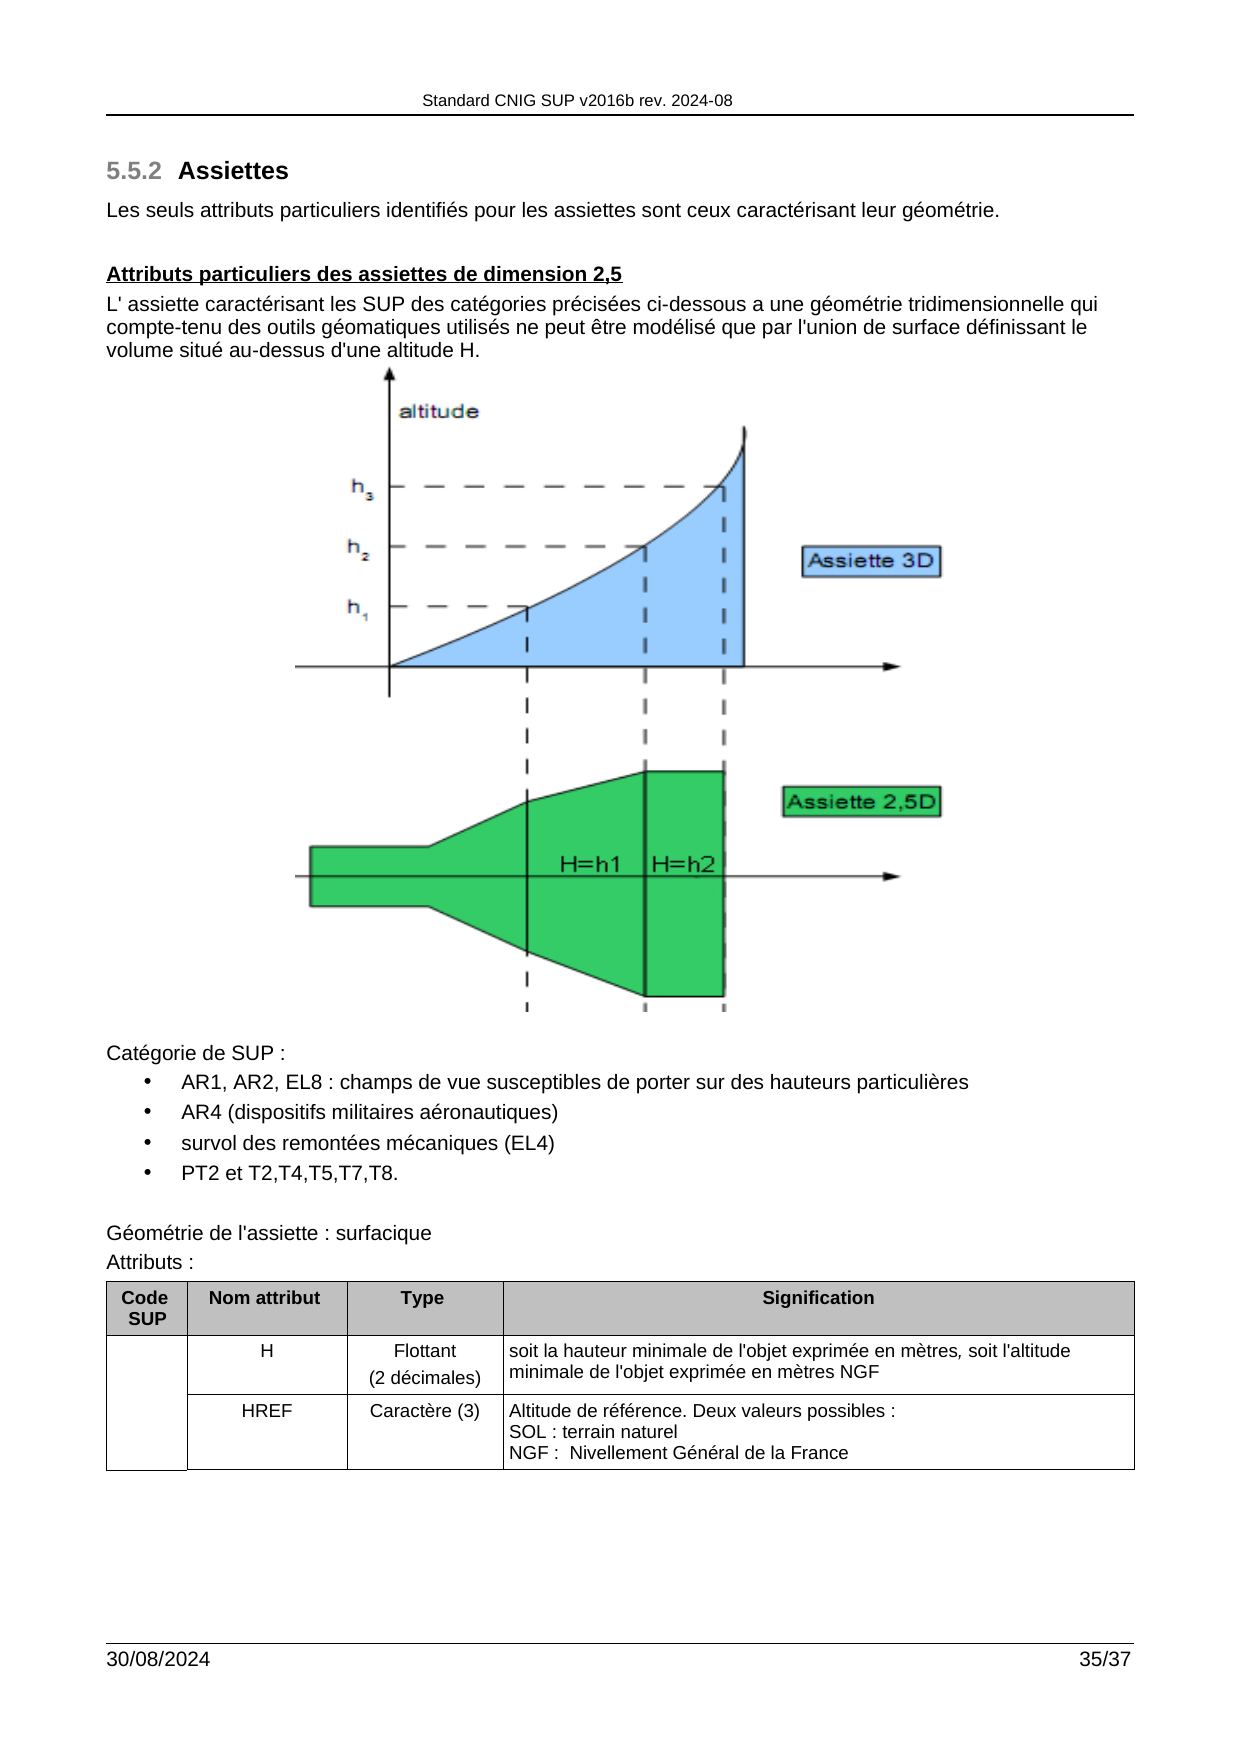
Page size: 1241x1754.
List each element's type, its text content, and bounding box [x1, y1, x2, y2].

table_cell Flottant (2 décimales) [348, 1336, 503, 1394]
table_cell HREF [188, 1395, 347, 1469]
list PT2 et T2,T4,T5,T7,T8. [144, 1161, 1134, 1185]
table_header Code SUP [107, 1282, 187, 1335]
picture [295, 361, 946, 1012]
table_cell soit la hauteur minimale de l'objet exprimée en mètres, soit l'altitude minimale de l'objet exprimée en mètres NGF [504, 1336, 1134, 1394]
text Géométrie de l'assiette : surfacique [106, 1221, 1134, 1244]
table_cell Altitude de référence. Deux valeurs possibles : SOL : terrain naturel NGF : Nivellement Général de la France [504, 1395, 1134, 1469]
table_cell Caractère (3) [348, 1395, 503, 1469]
list AR1, AR2, EL8 : champs de vue susceptibles de porter sur des hauteurs particulières [144, 1071, 1134, 1094]
text Attributs particuliers des assiettes de dimension 2,5 [106, 260, 1134, 286]
list survol des remontées mécaniques (EL4) [144, 1131, 1134, 1155]
table_cell H [188, 1336, 347, 1394]
list AR4 (dispositifs militaires aéronautiques) [144, 1101, 1134, 1125]
text Attributs : [106, 1251, 1134, 1274]
table_cell [107, 1336, 187, 1470]
text Les seuls attributs particuliers identifiés pour les assiettes sont ceux caractérisant leur géométrie. [106, 196, 1134, 222]
subtitle Assiettes [106, 156, 1134, 184]
table_header Type [348, 1282, 503, 1335]
table_header Signification [504, 1282, 1134, 1335]
table_header Nom attribut [188, 1282, 347, 1335]
text Catégorie de SUP : [106, 1041, 1134, 1064]
text L' assiette caractérisant les SUP des catégories précisées ci-dessous a une géométrie tridimensionnelle qui compte-tenu des outils géomatiques utilisés ne peut être modélisé que par l'union de surface définissant le volume situé au-dessus d'une altitude H. [106, 292, 1134, 362]
